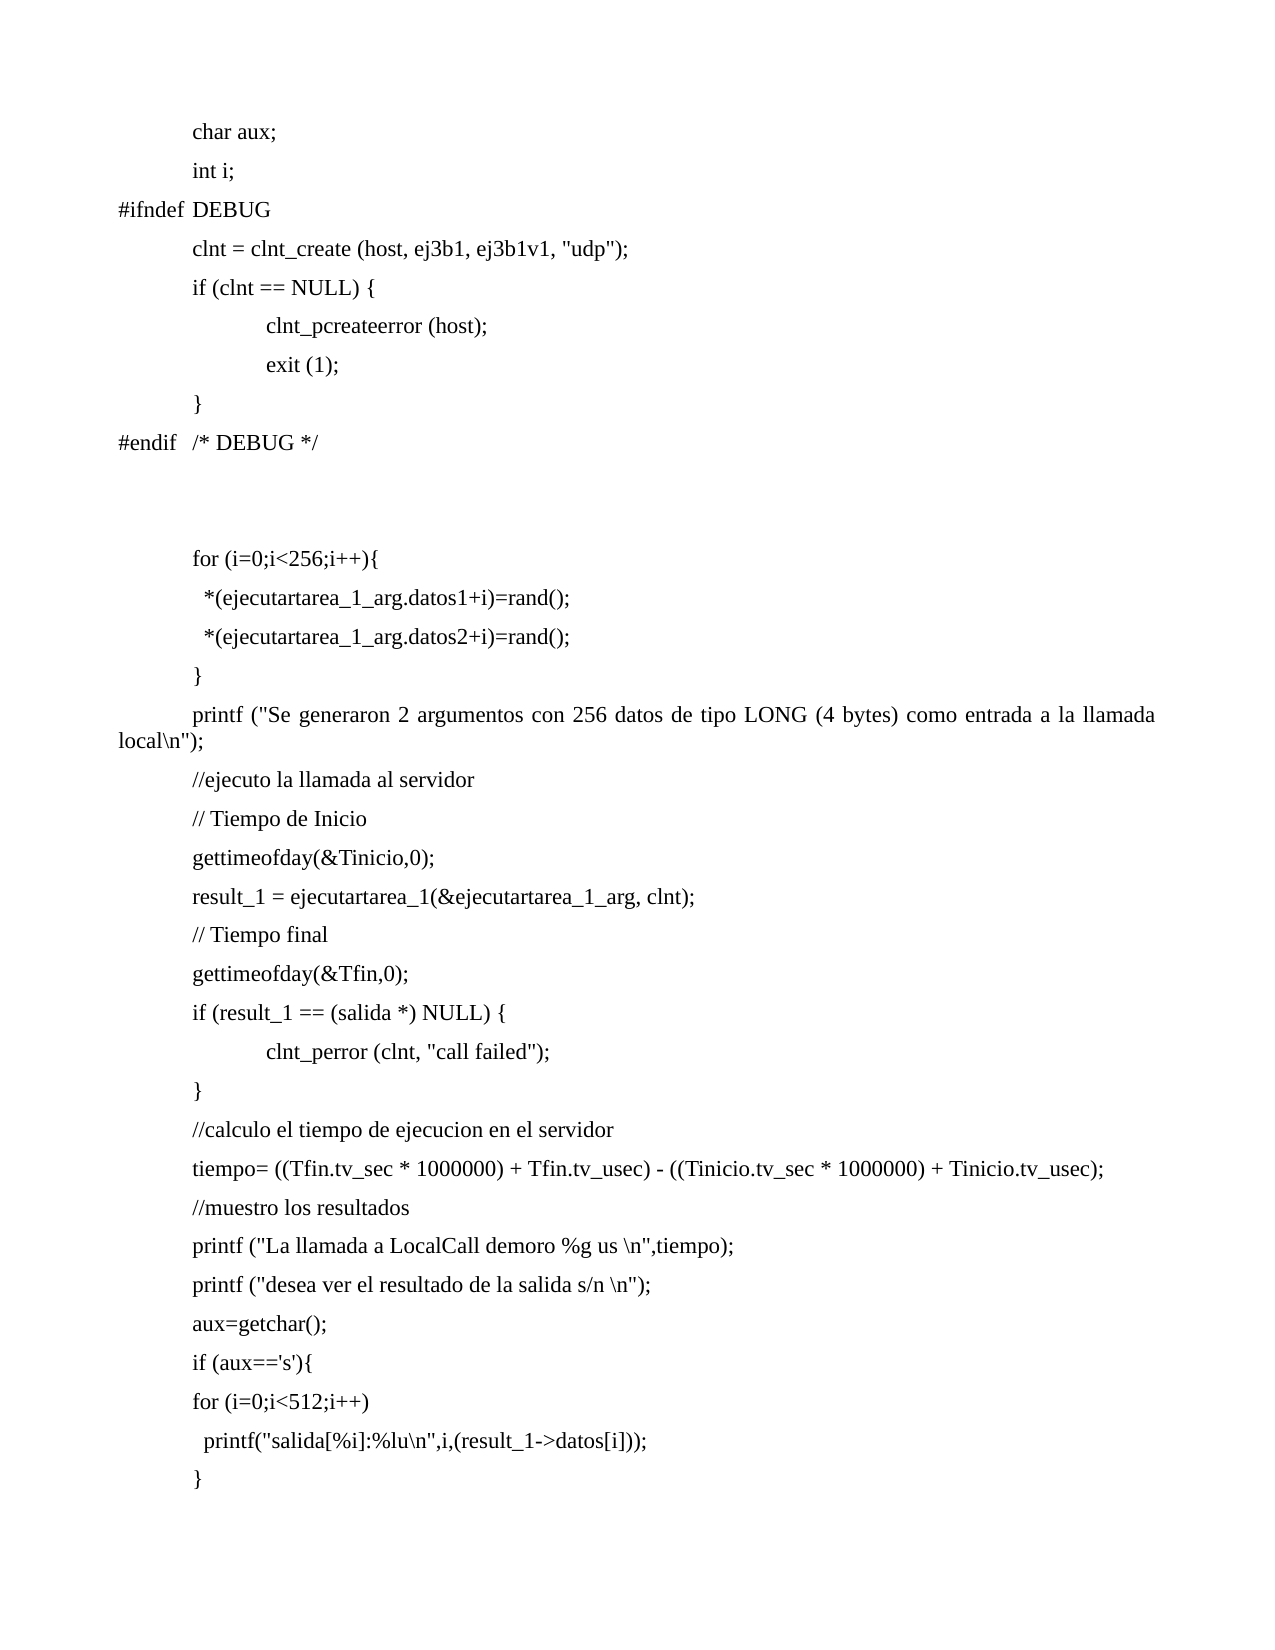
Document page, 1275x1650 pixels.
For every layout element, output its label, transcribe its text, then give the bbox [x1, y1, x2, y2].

text } [118, 1077, 1157, 1103]
text // Tiempo de Inicio [118, 805, 1157, 831]
text *(ejecutartarea_1_arg.datos2+i)=rand(); [118, 623, 1157, 649]
text clnt = clnt_create (host, ej3b1, ej3b1v1, "udp"); [118, 235, 1157, 261]
text if (result_1 == (salida *) NULL) { [118, 999, 1157, 1026]
text } [118, 662, 1157, 688]
text exit (1); [118, 351, 1157, 378]
text gettimeofday(&Tfin,0); [118, 960, 1157, 987]
text *(ejecutartarea_1_arg.datos1+i)=rand(); [118, 584, 1157, 611]
text for (i=0;i<256;i++){ [118, 546, 1157, 572]
text aux=getchar(); [118, 1310, 1157, 1336]
text gettimeofday(&Tinicio,0); [118, 844, 1157, 870]
text //calculo el tiempo de ejecucion en el servidor [118, 1116, 1157, 1142]
text #endif /* DEBUG */ [118, 429, 1157, 455]
text } [118, 1466, 1157, 1492]
text if (aux=='s'){ [118, 1349, 1157, 1375]
text printf ("desea ver el resultado de la salida s/n \n"); [118, 1271, 1157, 1298]
text clnt_pcreateerror (host); [118, 312, 1157, 339]
text #ifndef DEBUG [118, 196, 1157, 222]
text printf("salida[%i]:%lu\n",i,(result_1->datos[i])); [118, 1427, 1157, 1453]
text char aux; [118, 118, 1157, 144]
text tiempo= ((Tfin.tv_sec * 1000000) + Tfin.tv_usec) - ((Tinicio.tv_sec * 1000000) + Tinicio.tv_usec); [118, 1155, 1157, 1181]
text result_1 = ejecutartarea_1(&ejecutartarea_1_arg, clnt); [118, 883, 1157, 909]
text printf ("Se generaron 2 argumentos con 256 datos de tipo LONG (4 bytes) como entrada a la llamada local\n"); [118, 701, 1157, 754]
text //muestro los resultados [118, 1193, 1157, 1220]
text for (i=0;i<512;i++) [118, 1388, 1157, 1414]
text //ejecuto la llamada al servidor [118, 766, 1157, 792]
text if (clnt == NULL) { [118, 273, 1157, 300]
text int i; [118, 157, 1157, 183]
text } [118, 390, 1157, 416]
text printf ("La llamada a LocalCall demoro %g us \n",tiempo); [118, 1232, 1157, 1259]
text // Tiempo final [118, 922, 1157, 948]
text clnt_perror (clnt, "call failed"); [118, 1038, 1157, 1064]
